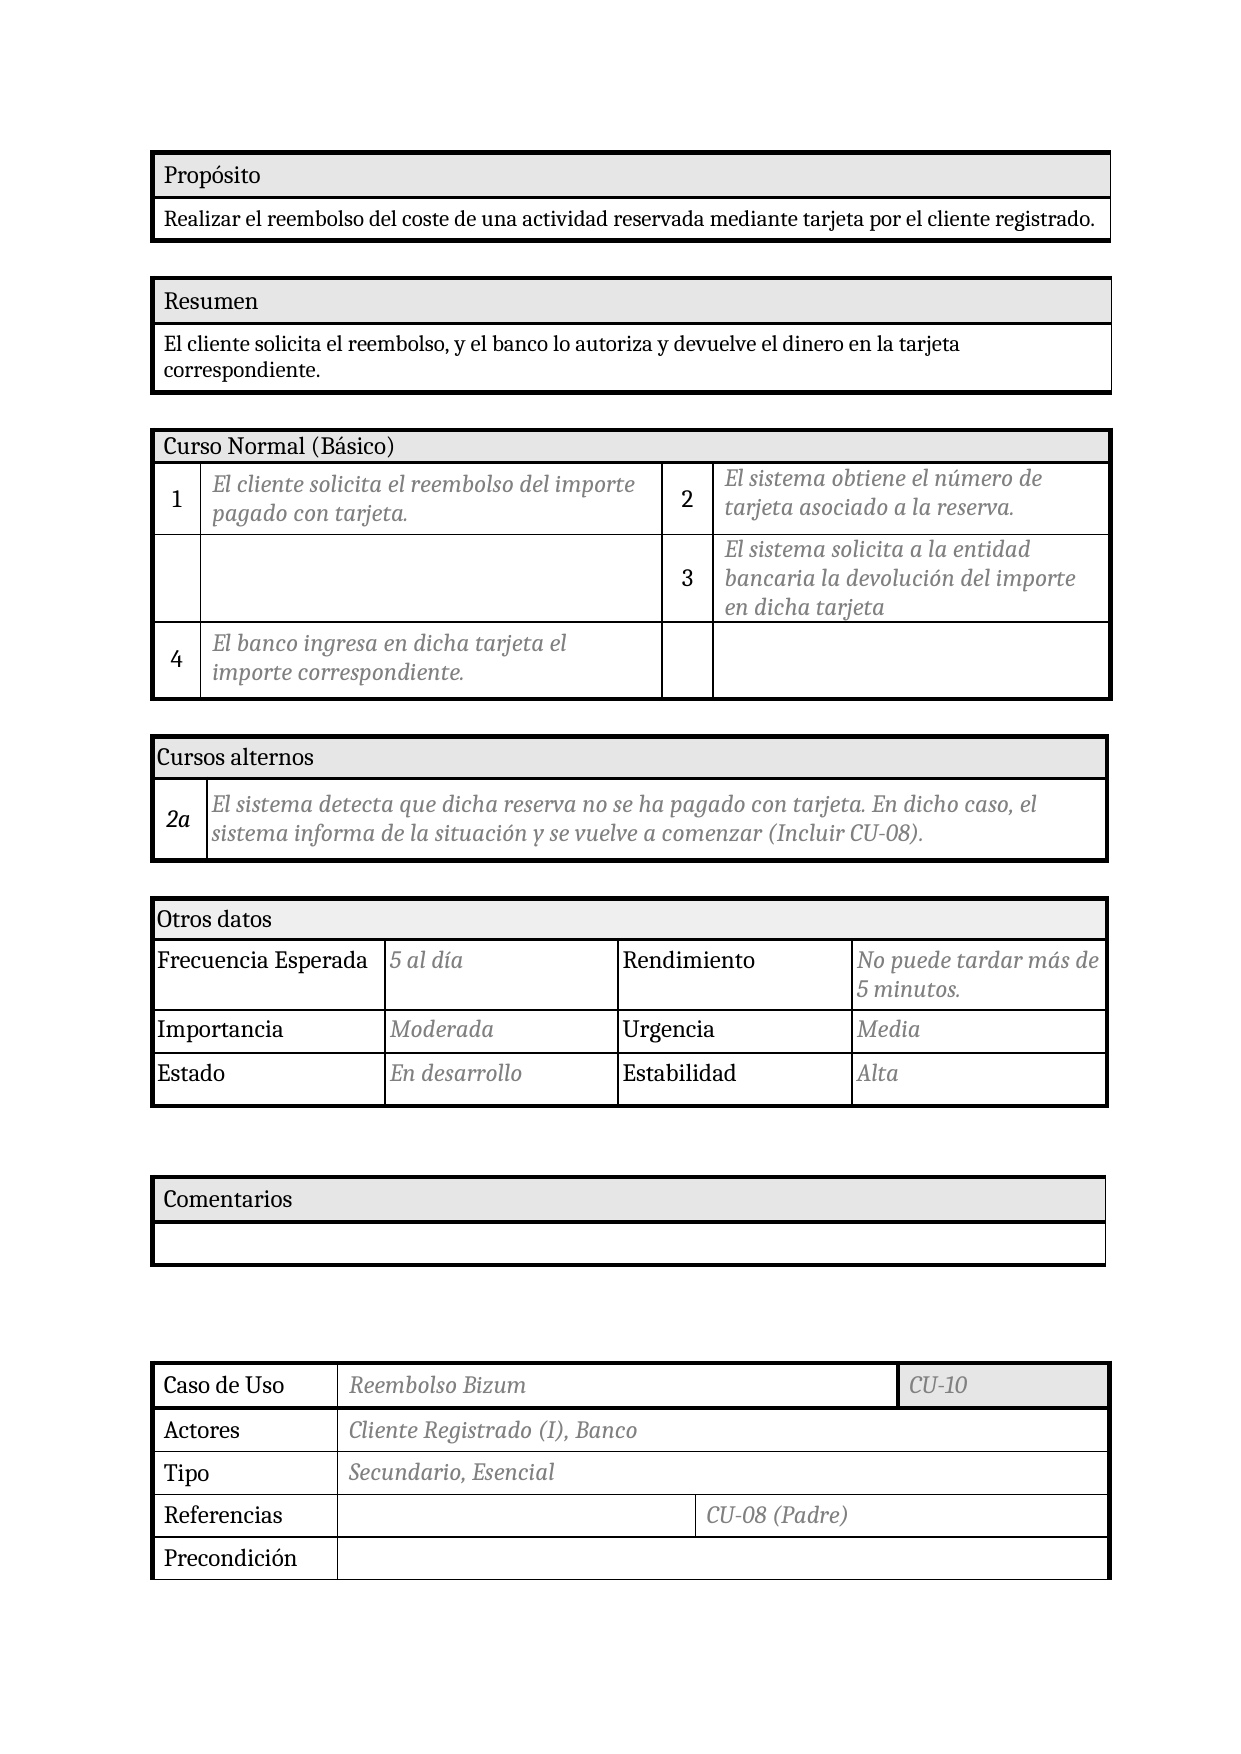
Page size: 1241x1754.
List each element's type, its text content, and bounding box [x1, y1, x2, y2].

table_cell 4 [155, 623, 200, 696]
table_cell Importancia [155, 1011, 384, 1052]
table_cell 2a [155, 780, 206, 858]
table_cell El sistema detecta que dicha reserva no se ha pagado con tarjeta. En dicho caso, el sistema informa de la situación y se vuelve a comenzar (Incluir CU-08). [208, 780, 1105, 858]
table_cell Realizar el reembolso del coste de una actividad reservada mediante tarjeta por el cliente registrado. [155, 199, 1110, 238]
table_header Propósito [155, 155, 1110, 196]
table_cell Referencias [155, 1495, 337, 1536]
table_header CU-10 [900, 1365, 1107, 1406]
table_header Curso Normal (Básico) [155, 432, 1108, 461]
table_cell Urgencia [619, 1011, 851, 1052]
table_header Comentarios [155, 1179, 1105, 1220]
table_cell 5 al día [386, 941, 617, 1008]
table_cell [201, 535, 661, 621]
table_cell 1 [155, 464, 200, 534]
table_header Resumen [155, 280, 1111, 322]
table_cell El cliente solicita el reembolso del importe pagado con tarjeta. [201, 464, 661, 534]
table_cell Precondición [155, 1538, 337, 1579]
table_cell Estado [155, 1054, 384, 1104]
table_cell El banco ingresa en dicha tarjeta el importe correspondiente. [201, 623, 661, 696]
table_cell [155, 1224, 1105, 1262]
table_cell En desarrollo [386, 1054, 617, 1104]
table_header Reembolso Bizum [338, 1365, 896, 1406]
table_cell Rendimiento [619, 941, 851, 1008]
table_cell [714, 623, 1108, 696]
table_cell [155, 535, 200, 621]
table_header Caso de Uso [155, 1365, 337, 1406]
table_cell 2 [663, 464, 712, 534]
table_cell El sistema solicita a la entidad bancaria la devolución del importe en dicha tarjeta [714, 535, 1108, 621]
table_cell [338, 1495, 695, 1536]
table_cell [663, 623, 712, 696]
table_cell 3 [663, 535, 712, 621]
table_cell Alta [853, 1054, 1105, 1104]
table_cell CU-08 (Padre) [696, 1495, 1107, 1536]
table_cell El sistema obtiene el número de tarjeta asociado a la reserva. [714, 464, 1108, 534]
table_header Otros datos [155, 901, 1105, 938]
table_cell Secundario, Esencial [338, 1452, 1107, 1494]
table_cell El cliente solicita el reembolso, y el banco lo autoriza y devuelve el dinero en la tarjeta correspondiente. [155, 325, 1111, 390]
table_cell Frecuencia Esperada [155, 941, 384, 1008]
table_cell Actores [155, 1410, 337, 1451]
table_cell No puede tardar más de 5 minutos. [853, 941, 1105, 1008]
table_cell Cliente Registrado (I), Banco [338, 1410, 1107, 1451]
table_cell [338, 1538, 1107, 1579]
table_header Cursos alternos [155, 739, 1105, 777]
table_cell Tipo [155, 1452, 337, 1494]
table_cell Estabilidad [619, 1054, 851, 1104]
table_cell Moderada [386, 1011, 617, 1052]
table_cell Media [853, 1011, 1105, 1052]
